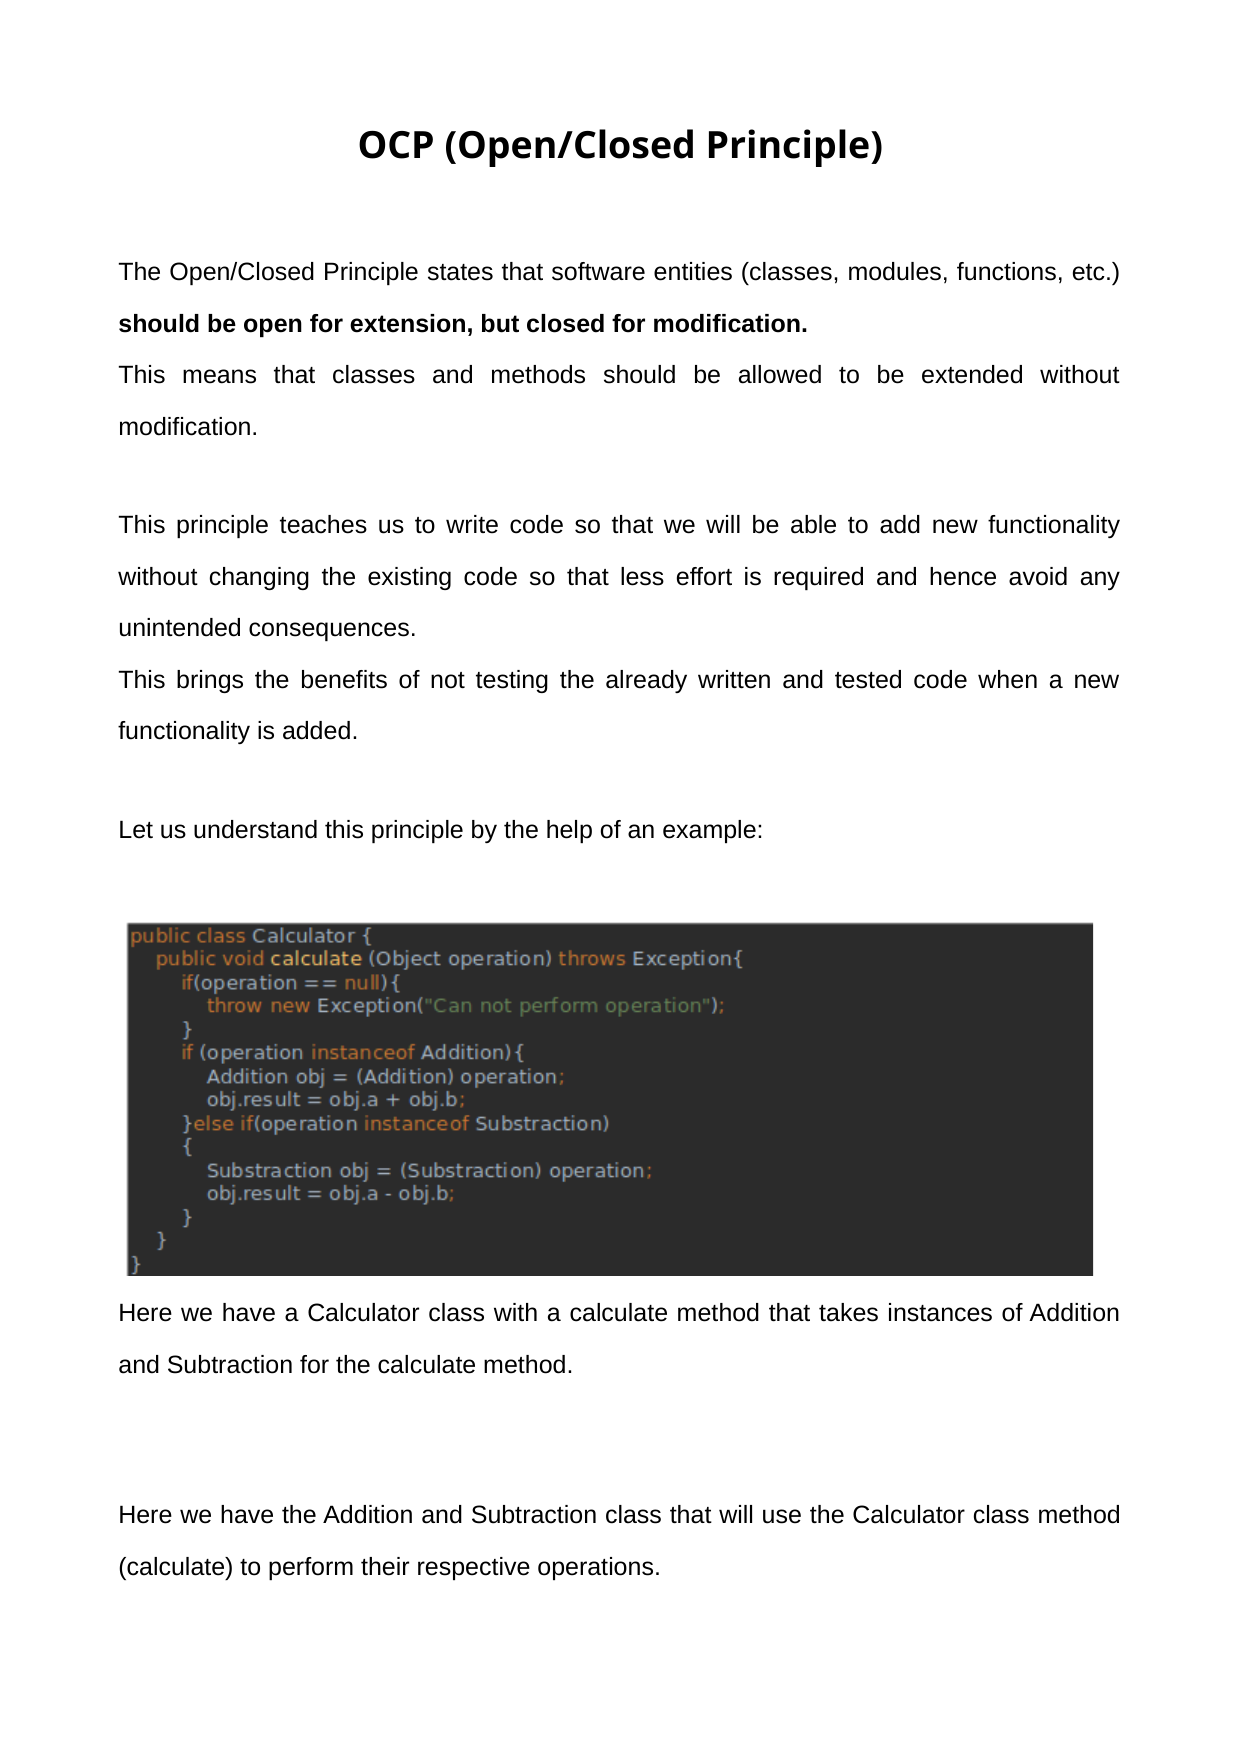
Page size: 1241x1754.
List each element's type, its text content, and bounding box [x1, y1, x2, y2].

text Here we have the Addition and Subtraction class that will use the Calculator class method (calculate) to perform their respective operations. [118, 1500, 1122, 1580]
text OCP (Open/Closed Principle) [118, 118, 1122, 169]
text Let us understand this principle by the help of an example: [118, 815, 1122, 844]
text This brings the benefits of not testing the already written and tested code when a new functionality is added. [118, 665, 1122, 745]
text The Open/Closed Principle states that software entities (classes, modules, functions, etc.) should be open for extension, but closed for modification. [118, 257, 1122, 337]
text This principle teaches us to write code so that we will be able to add new functionality without changing the existing code so that less effort is required and hence avoid any unintended consequences. [118, 511, 1122, 642]
text This means that classes and methods should be allowed to be extended without modification. [118, 360, 1122, 440]
picture [118, 914, 1094, 1276]
text Here we have a Calculator class with a calculate method that takes instances of Addition and Subtraction for the calculate method. [118, 1298, 1122, 1378]
